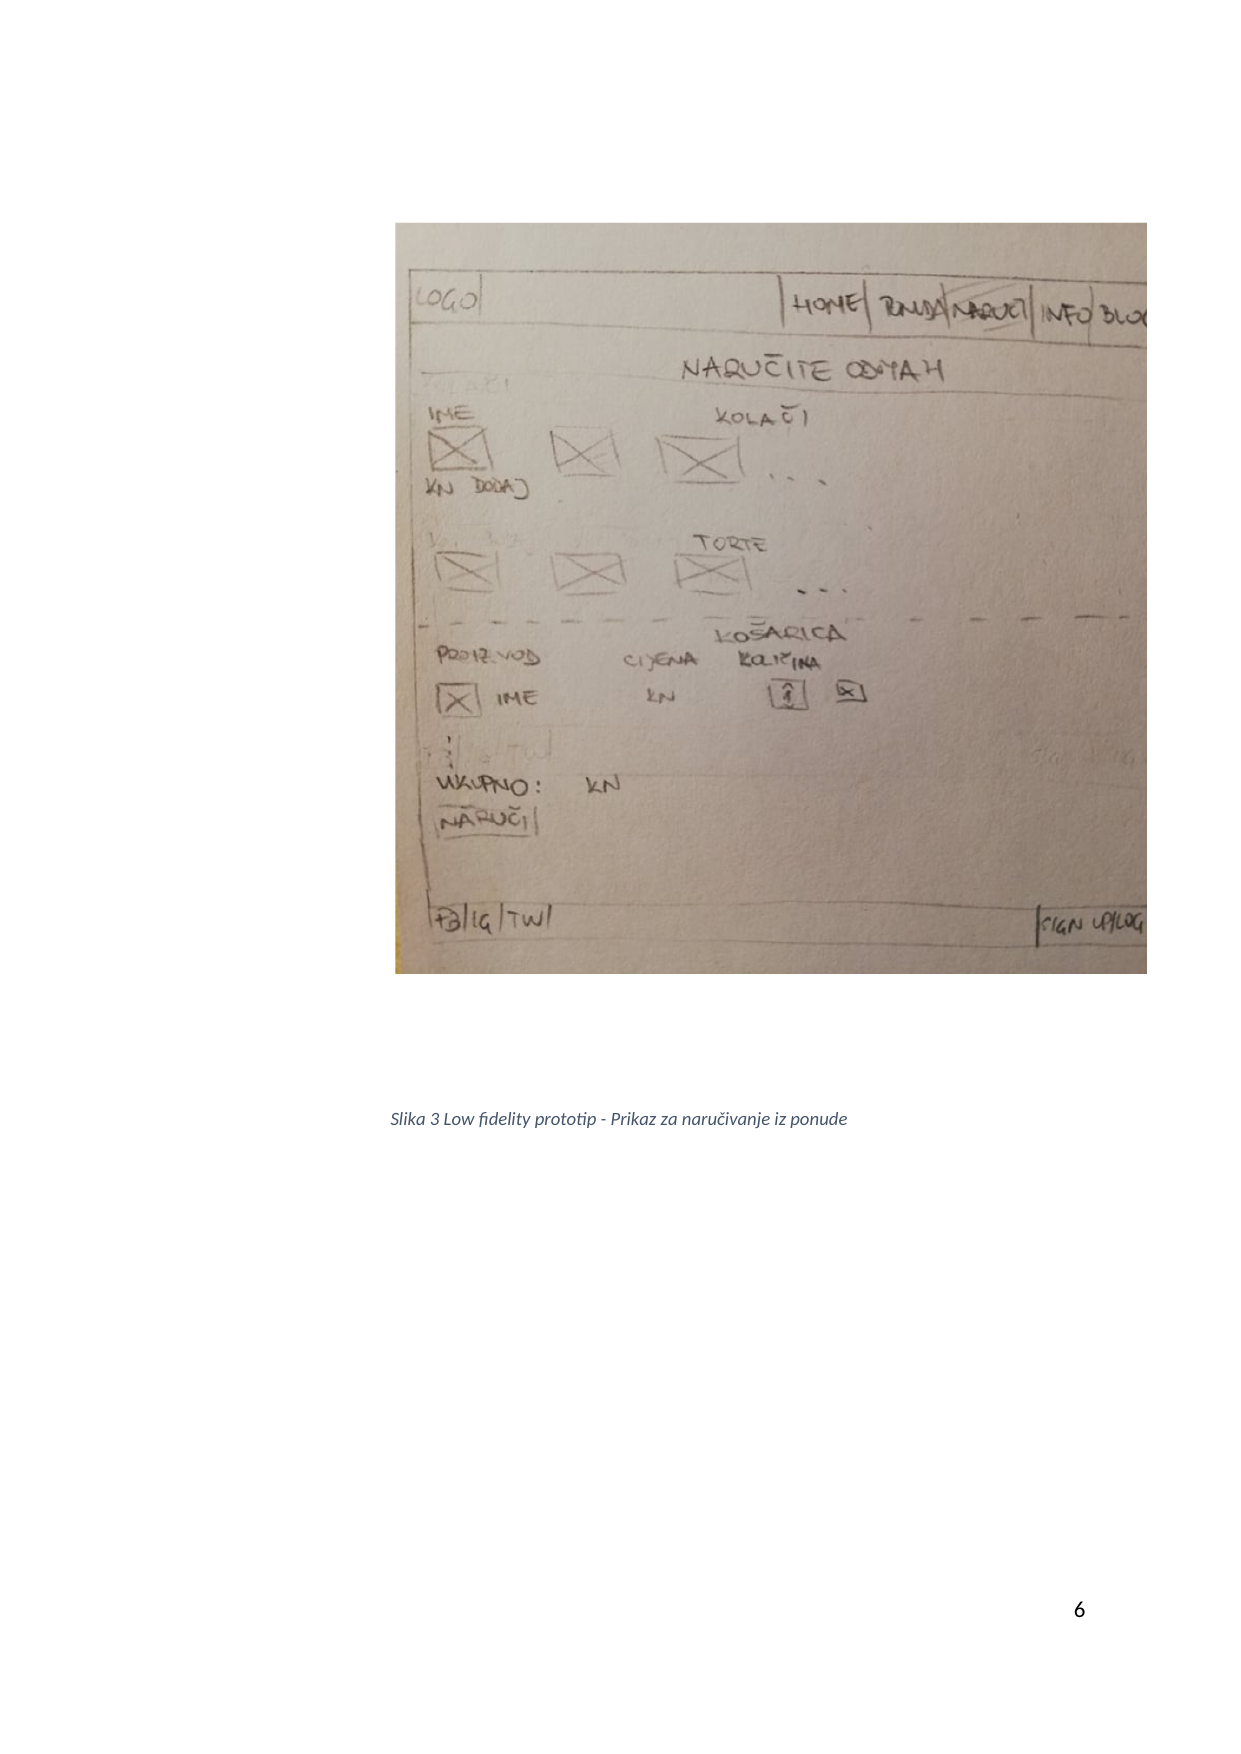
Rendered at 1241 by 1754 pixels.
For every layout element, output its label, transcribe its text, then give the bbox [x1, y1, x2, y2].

text Slika 3 Low fidelity prototip - Prikaz za naručivanje iz ponude [150, 1107, 1090, 1130]
